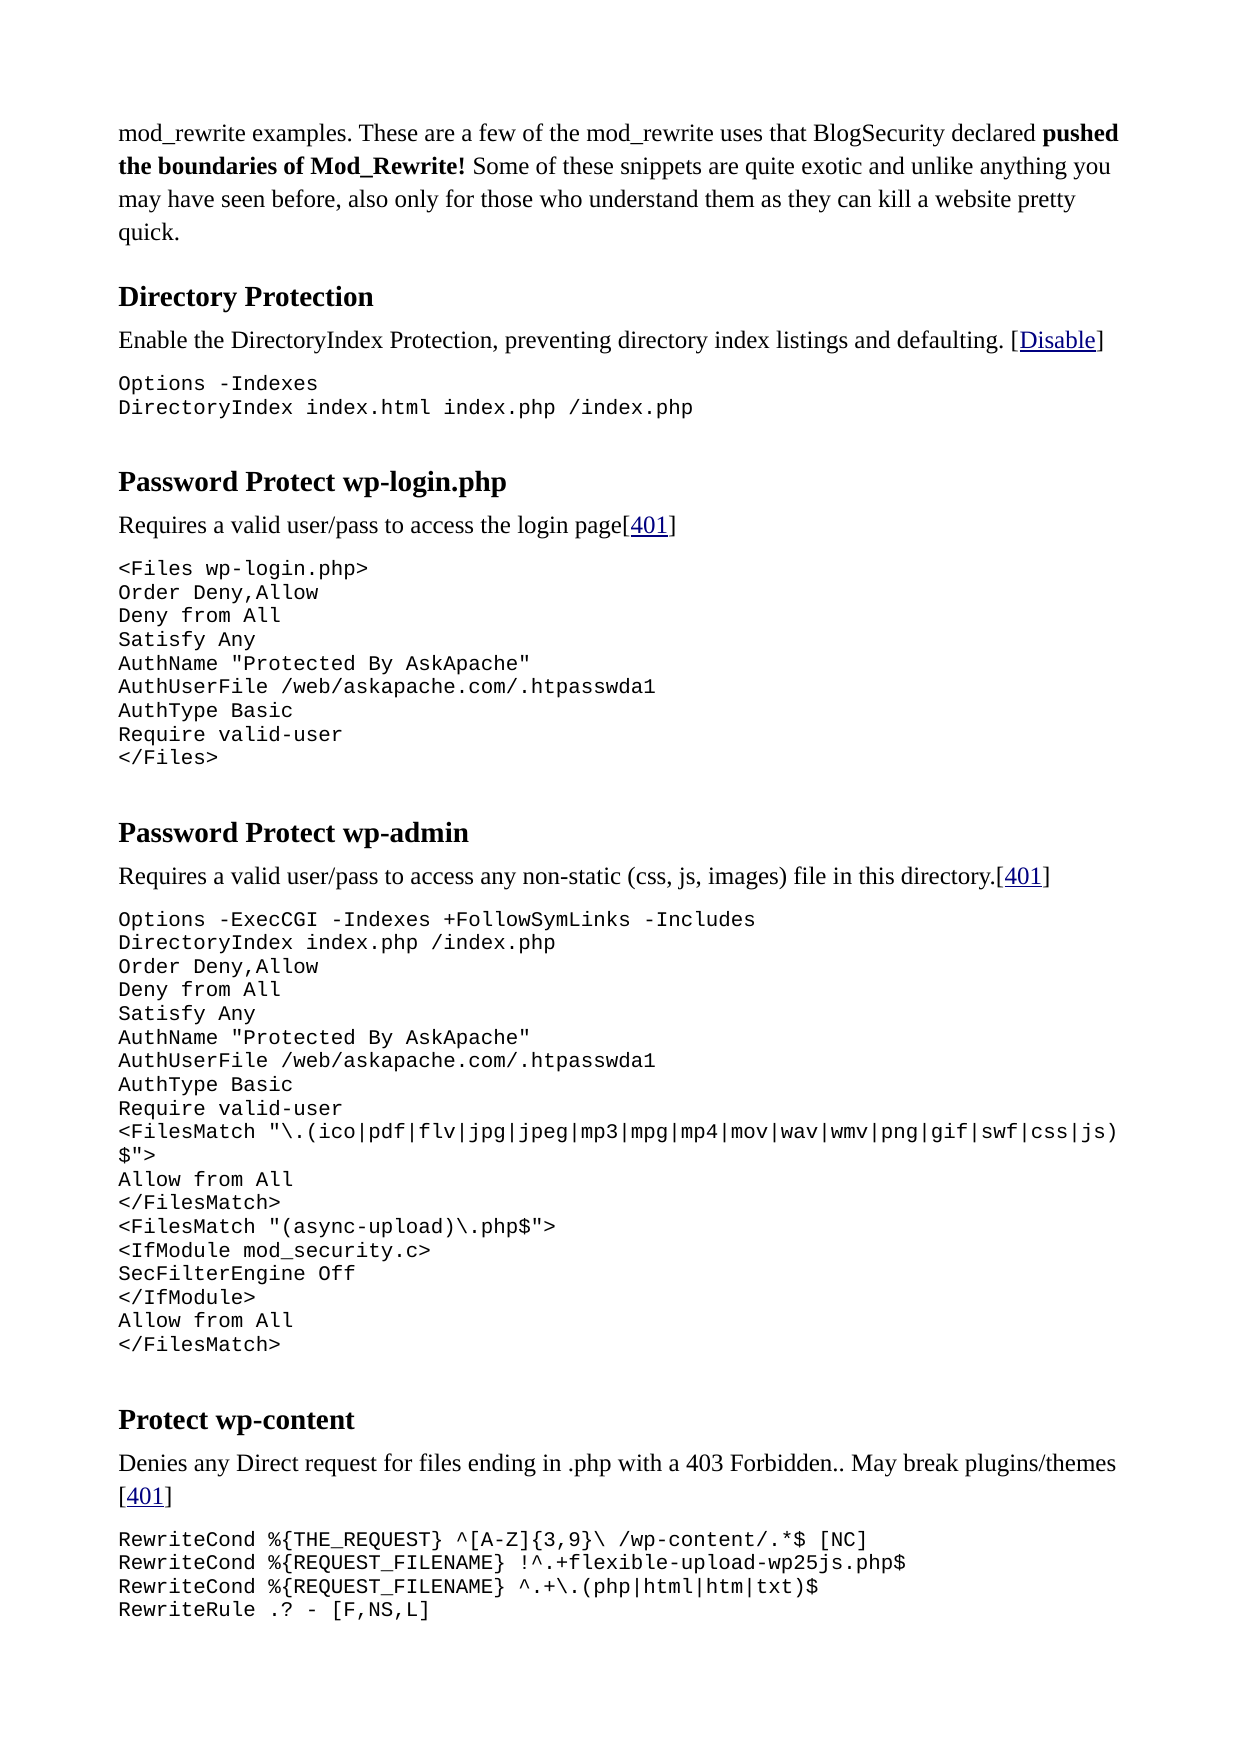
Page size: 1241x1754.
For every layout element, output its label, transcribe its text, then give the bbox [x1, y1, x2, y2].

text RewriteRule .? - [F,NS,L] [118, 1599, 1122, 1623]
text Options -Indexes [118, 373, 1122, 397]
text <FilesMatch "(async-upload)\.php$"> [118, 1216, 1122, 1239]
text SecFilterEngine Off [118, 1263, 1122, 1287]
text AuthType Basic [118, 1074, 1122, 1098]
text </FilesMatch> [118, 1334, 1122, 1358]
text Order Deny,Allow [118, 956, 1122, 979]
subtitle Protect wp-content [118, 1402, 1122, 1435]
text Requires a valid user/pass to access any non-static (css, js, images) file in this directory.[401] [118, 861, 1122, 890]
text RewriteCond %{THE_REQUEST} ^[A-Z]{3,9}\ /wp-content/.*$ [NC] [118, 1528, 1122, 1552]
text RewriteCond %{REQUEST_FILENAME} !^.+flexible-upload-wp25js.php$ [118, 1552, 1122, 1576]
text Deny from All [118, 979, 1122, 1003]
text <Files wp-login.php> [118, 558, 1122, 582]
text Order Deny,Allow [118, 582, 1122, 605]
text </FilesMatch> [118, 1192, 1122, 1216]
text Allow from All [118, 1169, 1122, 1192]
text Denies any Direct request for files ending in .php with a 403 Forbidden.. May break plugins/themes [401] [118, 1448, 1122, 1510]
text DirectoryIndex index.html index.php /index.php [118, 397, 1122, 420]
text Satisfy Any [118, 629, 1122, 653]
text Require valid-user [118, 723, 1122, 747]
text Requires a valid user/pass to access the login page[401] [118, 510, 1122, 539]
text AuthName "Protected By AskApache" [118, 653, 1122, 676]
text <FilesMatch "\.(ico|pdf|flv|jpg|jpeg|mp3|mpg|mp4|mov|wav|wmv|png|gif|swf|css|js)$"> [118, 1121, 1122, 1169]
text mod_rewrite examples. These are a few of the mod_rewrite uses that BlogSecurity declared pushed the boundaries of Mod_Rewrite! Some of these snippets are quite exotic and unlike anything you may have seen before, also only for those who understand them as they can kill a website pretty quick. [118, 118, 1122, 246]
text </IfModule> [118, 1287, 1122, 1311]
subtitle Password Protect wp-admin [118, 815, 1122, 848]
text Allow from All [118, 1311, 1122, 1334]
text Satisfy Any [118, 1003, 1122, 1027]
text Enable the DirectoryIndex Protection, preventing directory index listings and defaulting. [Disable] [118, 325, 1122, 354]
text RewriteCond %{REQUEST_FILENAME} ^.+\.(php|html|htm|txt)$ [118, 1576, 1122, 1599]
text AuthUserFile /web/askapache.com/.htpasswda1 [118, 676, 1122, 700]
subtitle Password Protect wp-login.php [118, 464, 1122, 498]
text <IfModule mod_security.c> [118, 1239, 1122, 1263]
text AuthUserFile /web/askapache.com/.htpasswda1 [118, 1050, 1122, 1074]
text AuthName "Protected By AskApache" [118, 1027, 1122, 1050]
text Options -ExecCGI -Indexes +FollowSymLinks -Includes [118, 908, 1122, 932]
subtitle Directory Protection [118, 279, 1122, 313]
text AuthType Basic [118, 700, 1122, 723]
text </Files> [118, 747, 1122, 771]
text DirectoryIndex index.php /index.php [118, 932, 1122, 956]
text Deny from All [118, 605, 1122, 629]
text Require valid-user [118, 1098, 1122, 1121]
